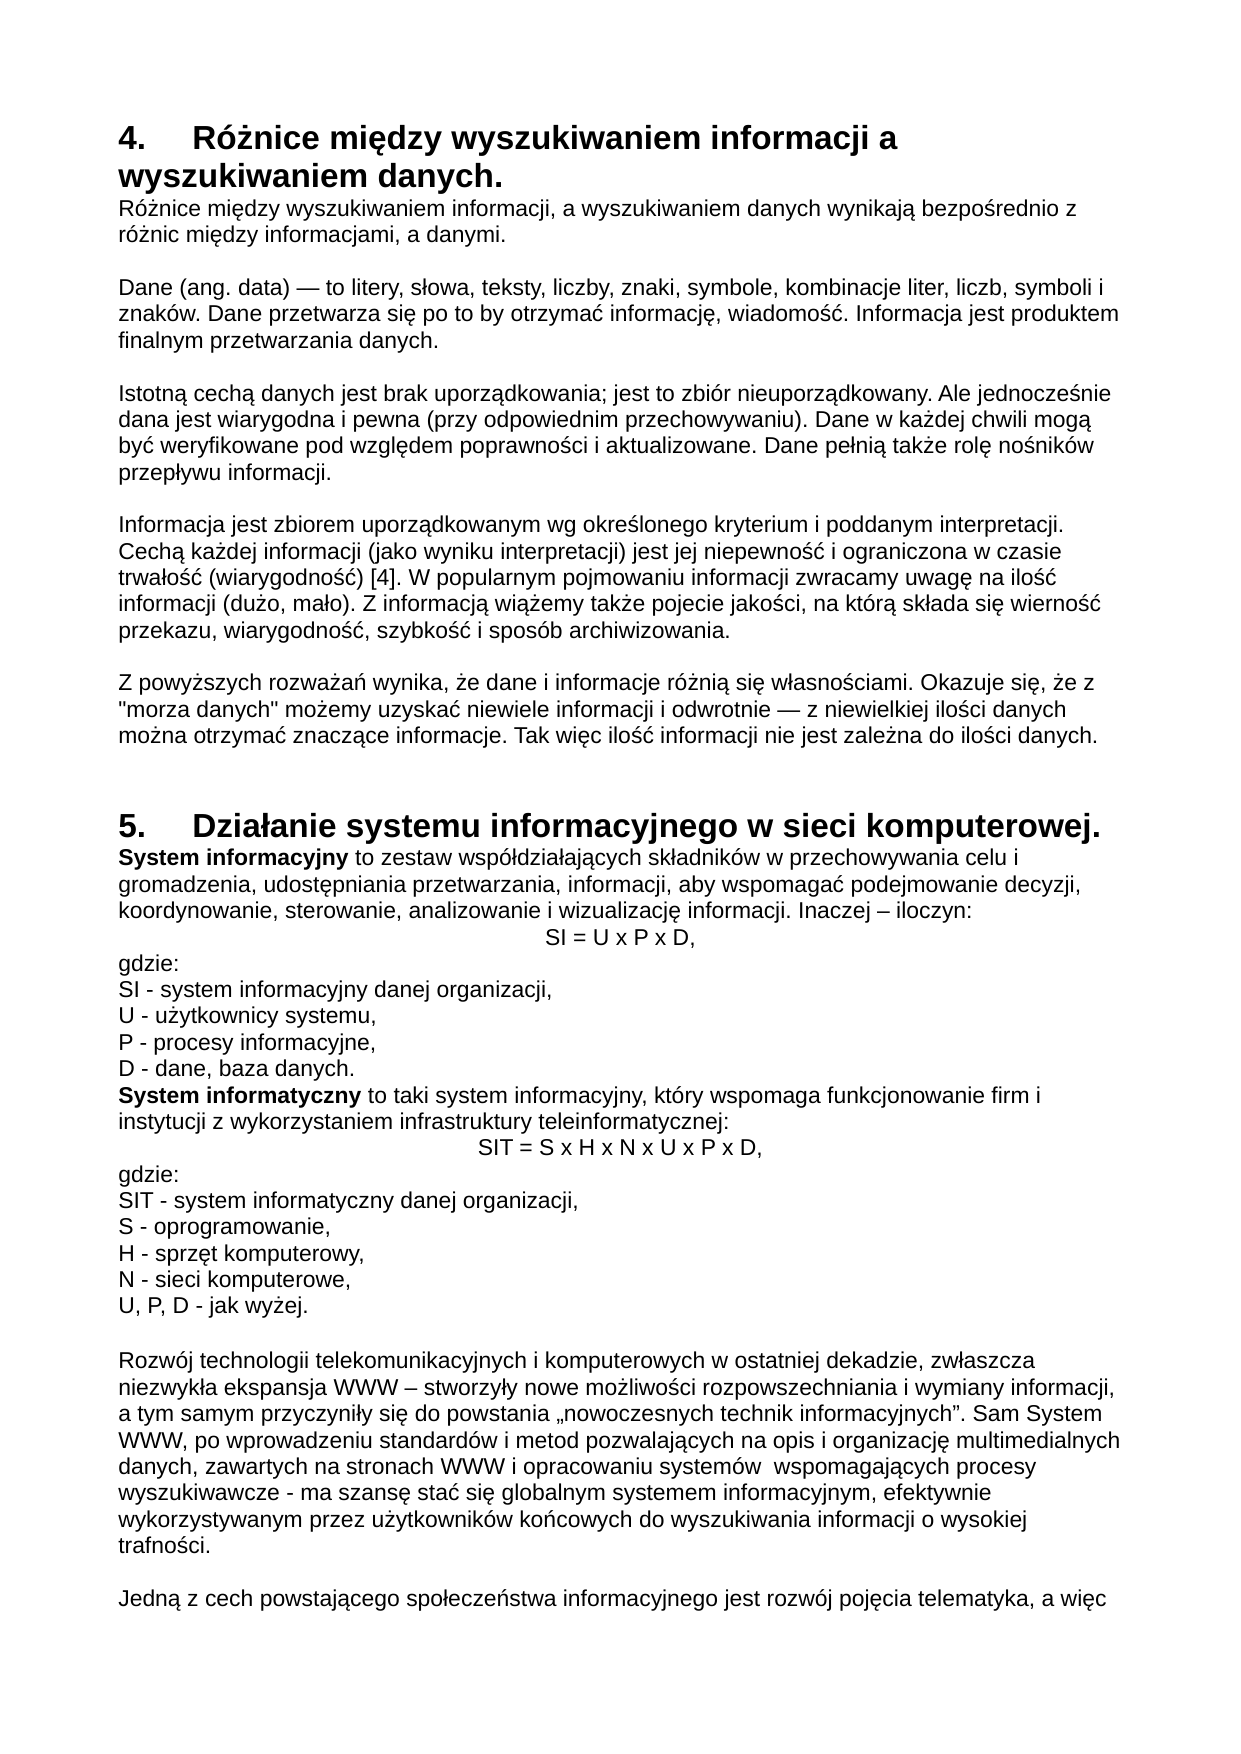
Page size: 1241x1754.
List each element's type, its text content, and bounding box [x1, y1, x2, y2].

text Z powyższych rozważań wynika, że dane i informacje różnią się własnościami. Okazuje się, że z "morza danych" możemy uzyskać niewiele informacji i odwrotnie — z niewielkiej ilości danych można otrzymać znaczące informacje. Tak więc ilość informacji nie jest zależna do ilości danych. [118, 669, 1122, 748]
text 4. Różnice między wyszukiwaniem informacji a wyszukiwaniem danych. [118, 118, 1122, 195]
text S - oprogramowanie, [118, 1213, 1122, 1240]
text N - sieci komputerowe, [118, 1266, 1122, 1292]
text 5. Działanie systemu informacyjnego w sieci komputerowej. [118, 806, 1122, 844]
text System informatyczny to taki system informacyjny, który wspomaga funkcjonowanie firm i instytucji z wykorzystaniem infrastruktury teleinformatycznej: [118, 1082, 1122, 1134]
text D - dane, baza danych. [118, 1055, 1122, 1082]
text Jedną z cech powstającego społeczeństwa informacyjnego jest rozwój pojęcia telematyka, a więc [118, 1585, 1122, 1611]
text SIT = S x H x N x U x P x D, [118, 1134, 1122, 1161]
text Rozwój technologii telekomunikacyjnych i komputerowych w ostatniej dekadzie, zwłaszcza niezwykła ekspansja WWW – stworzyły nowe możliwości rozpowszechniania i wymiany informacji, a tym samym przyczyniły się do powstania „nowoczesnych technik informacyjnych”. Sam System WWW, po wprowadzeniu standardów i metod pozwalających na opis i organizację multimedialnych danych, zawartych na stronach WWW i opracowaniu systemów wspomagających procesy wyszukiwawcze - ma szansę stać się globalnym systemem informacyjnym, efektywnie wykorzystywanym przez użytkowników końcowych do wyszukiwania informacji o wysokiej trafności. [118, 1347, 1122, 1558]
text gdzie: [118, 950, 1122, 976]
text System informacyjny to zestaw współdziałających składników w przechowywania celu i gromadzenia, udostępniania przetwarzania, informacji, aby wspomagać podejmowanie decyzji, koordynowanie, sterowanie, analizowanie i wizualizację informacji. Inaczej – iloczyn: [118, 844, 1122, 923]
text SI - system informacyjny danej organizacji, [118, 976, 1122, 1002]
text gdzie: [118, 1161, 1122, 1187]
text Różnice między wyszukiwaniem informacji, a wyszukiwaniem danych wynikają bezpośrednio z różnic między informacjami, a danymi. [118, 195, 1122, 248]
text SI = U x P x D, [118, 923, 1122, 950]
text Informacja jest zbiorem uporządkowanym wg określonego kryterium i poddanym interpretacji. Cechą każdej informacji (jako wyniku interpretacji) jest jej niepewność i ograniczona w czasie trwałość (wiarygodność) [4]. W popularnym pojmowaniu informacji zwracamy uwagę na ilość informacji (dużo, mało). Z informacją wiążemy także pojecie jakości, na którą składa się wierność przekazu, wiarygodność, szybkość i sposób archiwizowania. [118, 511, 1122, 643]
text P - procesy informacyjne, [118, 1029, 1122, 1055]
text H - sprzęt komputerowy, [118, 1240, 1122, 1266]
text U, P, D - jak wyżej. [118, 1292, 1122, 1319]
text Istotną cechą danych jest brak uporządkowania; jest to zbiór nieuporządkowany. Ale jednocześnie dana jest wiarygodna i pewna (przy odpowiednim przechowywaniu). Dane w każdej chwili mogą być weryfikowane pod względem poprawności i aktualizowane. Dane pełnią także rolę nośników przepływu informacji. [118, 379, 1122, 485]
text SIT - system informatyczny danej organizacji, [118, 1187, 1122, 1213]
text Dane (ang. data) — to litery, słowa, teksty, liczby, znaki, symbole, kombinacje liter, liczb, symboli i znaków. Dane przetwarza się po to by otrzymać informację, wiadomość. Informacja jest produktem finalnym przetwarzania danych. [118, 274, 1122, 353]
text U - użytkownicy systemu, [118, 1002, 1122, 1029]
